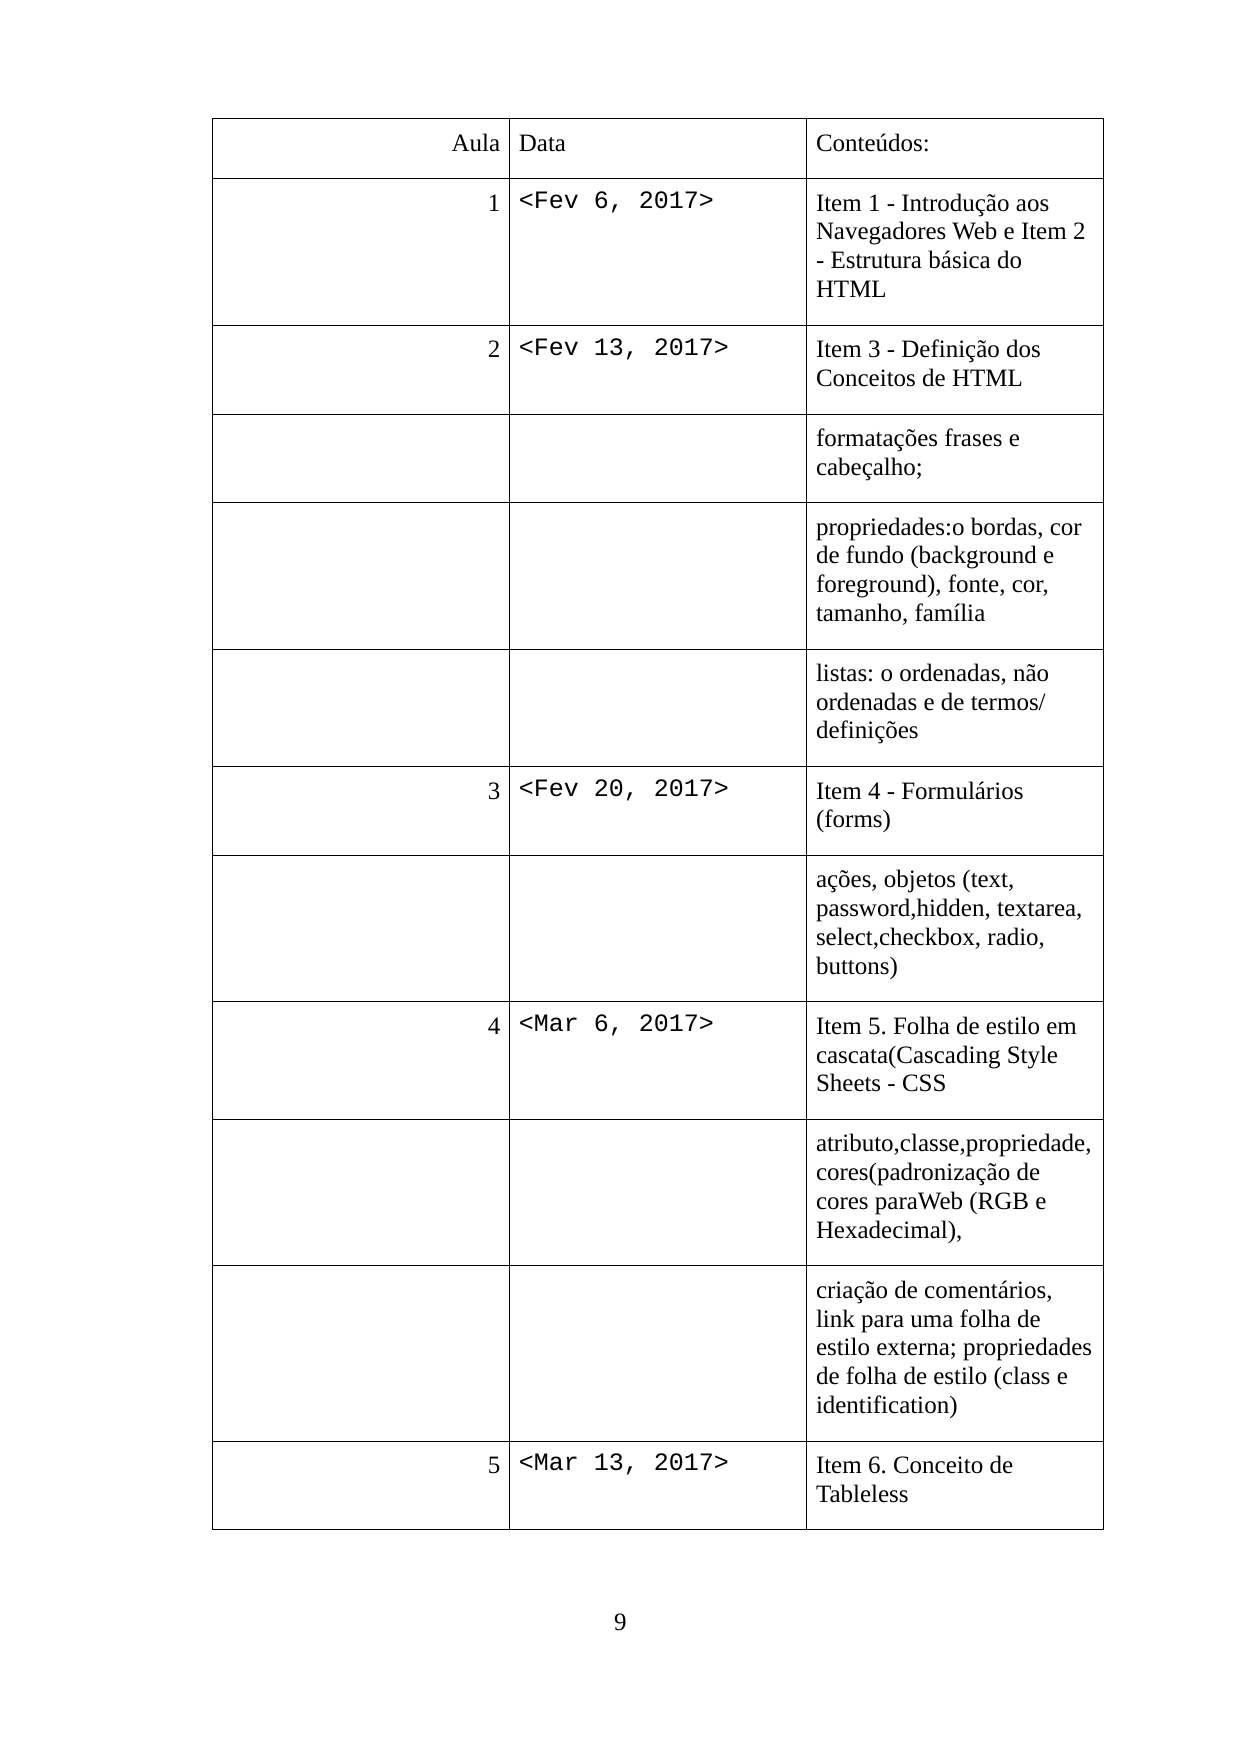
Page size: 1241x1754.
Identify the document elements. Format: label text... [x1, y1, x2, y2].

table_cell Item 1 - Introdução aos Navegadores Web e Item 2 - Estrutura básica do HTML [807, 179, 1103, 324]
table_cell <Mar 6, 2017> [510, 1002, 806, 1119]
table_cell Item 4 - Formulários (forms) [807, 767, 1103, 855]
table_cell listas: o ordenadas, não ordenadas e de termos/ definições [807, 650, 1103, 766]
table_cell [213, 1266, 509, 1441]
table_cell 1 [213, 179, 509, 324]
table_header Conteúdos: [807, 119, 1103, 178]
table_cell [510, 1120, 806, 1265]
table_cell formatações frases e cabeçalho; [807, 415, 1103, 502]
table_cell [213, 415, 509, 502]
table_cell 2 [213, 326, 509, 413]
table_cell 4 [213, 1002, 509, 1119]
table_cell [213, 503, 509, 649]
table_cell Item 6. Conceito de Tableless [807, 1442, 1103, 1529]
table_cell [510, 1266, 806, 1441]
table_cell 3 [213, 767, 509, 855]
table_cell <Mar 13, 2017> [510, 1442, 806, 1529]
table_cell Item 3 - Definição dos Conceitos de HTML [807, 326, 1103, 413]
table_cell 5 [213, 1442, 509, 1529]
table_cell [213, 1120, 509, 1265]
table_cell criação de comentários, link para uma folha de estilo externa; propriedades de folha de estilo (class e identification) [807, 1266, 1103, 1441]
table_cell [510, 503, 806, 649]
table_cell ações, objetos (text, password,hidden, textarea, select,checkbox, radio, buttons) [807, 856, 1103, 1001]
table_cell [510, 415, 806, 502]
table_cell [510, 650, 806, 766]
table_cell [213, 650, 509, 766]
table_header Data [510, 119, 806, 178]
table_cell Item 5. Folha de estilo em cascata(Cascading Style Sheets - CSS [807, 1002, 1103, 1119]
table_cell <Fev 6, 2017> [510, 179, 806, 324]
table_cell <Fev 20, 2017> [510, 767, 806, 855]
table_cell [213, 856, 509, 1001]
table_cell atributo,classe,propriedade,cores(padronização de cores paraWeb (RGB e Hexadecimal), [807, 1120, 1103, 1265]
table_cell propriedades:o bordas, cor de fundo (background e foreground), fonte, cor, tamanho, família [807, 503, 1103, 649]
table_header Aula [213, 119, 509, 178]
table_cell [510, 856, 806, 1001]
table_cell <Fev 13, 2017> [510, 326, 806, 413]
